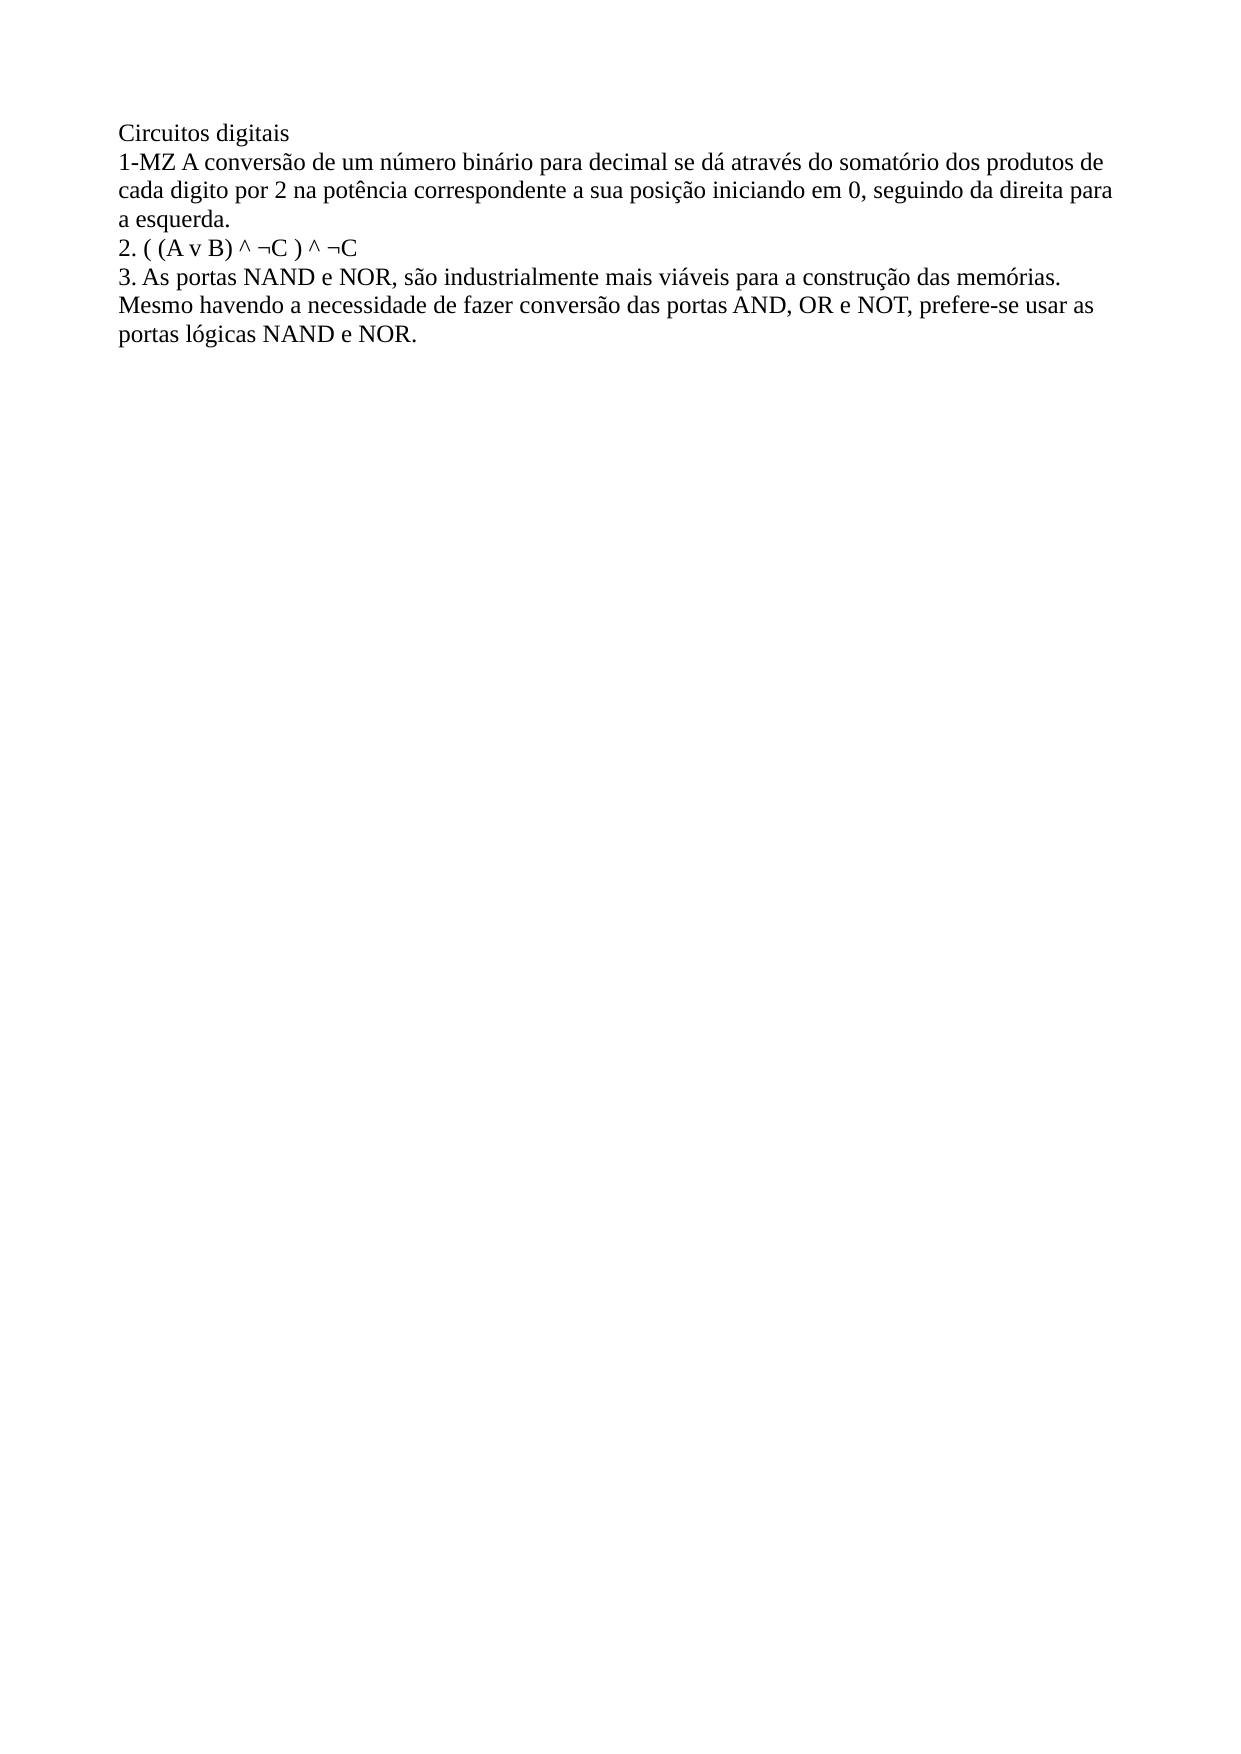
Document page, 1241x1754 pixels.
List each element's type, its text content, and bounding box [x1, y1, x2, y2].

text Circuitos digitais [118, 118, 1122, 147]
text 2. ( (A v B) ^ ¬C ) ^ ¬C [118, 233, 1122, 262]
text 3. As portas NAND e NOR, são industrialmente mais viáveis para a construção das memórias. Mesmo havendo a necessidade de fazer conversão das portas AND, OR e NOT, prefere-se usar as portas lógicas NAND e NOR. [118, 262, 1122, 348]
text 1-MZ A conversão de um número binário para decimal se dá através do somatório dos produtos de cada digito por 2 na potência correspondente a sua posição iniciando em 0, seguindo da direita para a esquerda. [118, 147, 1122, 233]
